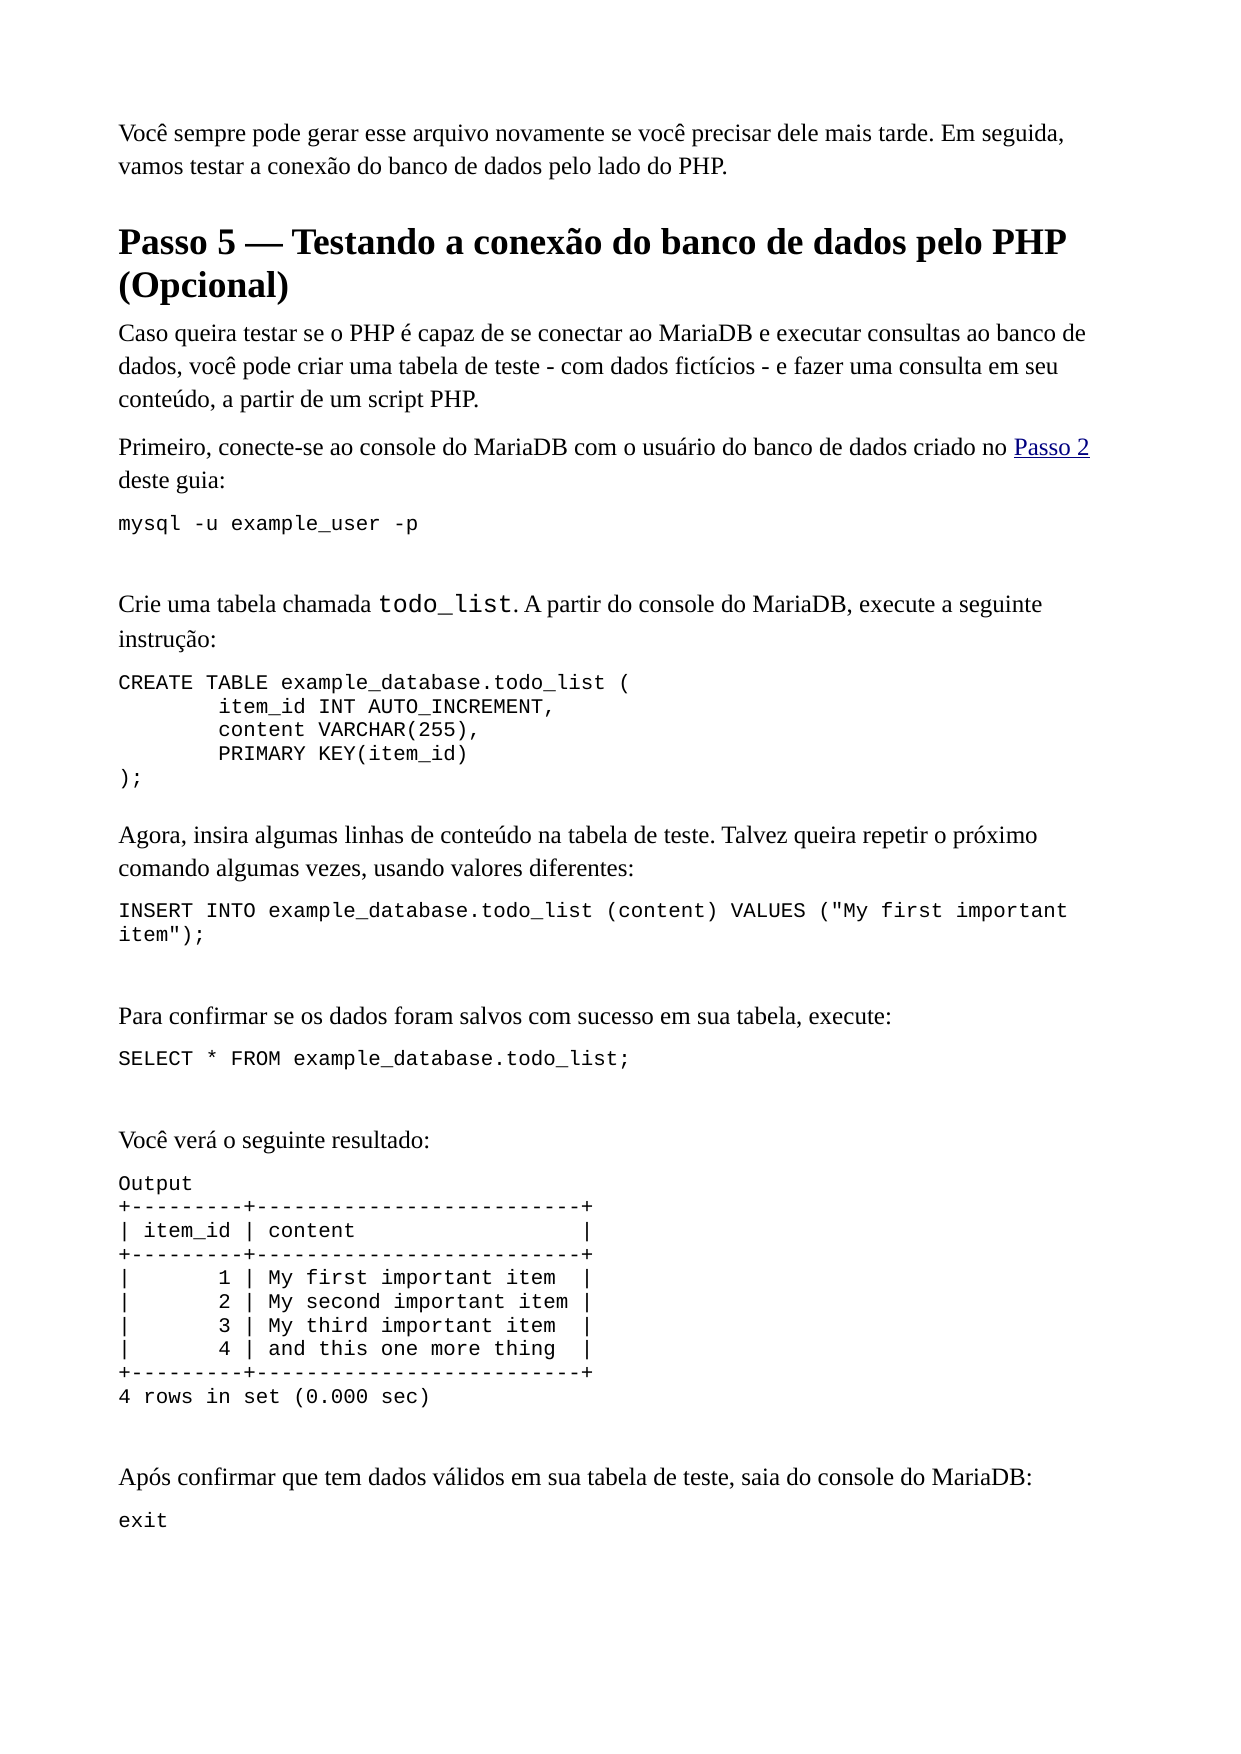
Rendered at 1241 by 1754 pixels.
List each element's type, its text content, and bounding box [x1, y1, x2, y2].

text PRIMARY KEY(item_id) [118, 743, 1122, 767]
text content VARCHAR(255), [118, 719, 1122, 743]
text +---------+--------------------------+ [118, 1196, 1122, 1220]
text | 3 | My third important item | [118, 1315, 1122, 1338]
text +---------+--------------------------+ [118, 1244, 1122, 1267]
text CREATE TABLE example_database.todo_list ( [118, 672, 1122, 696]
text Você sempre pode gerar esse arquivo novamente se você precisar dele mais tarde. Em seguida, vamos testar a conexão do banco de dados pelo lado do PHP. [118, 118, 1122, 180]
text ); [118, 767, 1122, 790]
text 4 rows in set (0.000 sec) [118, 1386, 1122, 1409]
text Para confirmar se os dados foram salvos com sucesso em sua tabela, execute: [118, 1001, 1122, 1029]
text exit [118, 1510, 1122, 1534]
text Output [118, 1173, 1122, 1196]
text SELECT * FROM example_database.todo_list; [118, 1048, 1122, 1072]
text | item_id | content | [118, 1220, 1122, 1244]
text INSERT INTO example_database.todo_list (content) VALUES ("My first important item"); [118, 900, 1122, 948]
text item_id INT AUTO_INCREMENT, [118, 696, 1122, 719]
text Crie uma tabela chamada todo_list. A partir do console do MariaDB, execute a seguinte instrução: [118, 589, 1122, 653]
text +---------+--------------------------+ [118, 1362, 1122, 1386]
subtitle Passo 5 — Testando a conexão do banco de dados pelo PHP (Opcional) [118, 219, 1122, 306]
text | 2 | My second important item | [118, 1291, 1122, 1315]
text Você verá o seguinte resultado: [118, 1125, 1122, 1154]
text | 1 | My first important item | [118, 1267, 1122, 1291]
text Caso queira testar se o PHP é capaz de se conectar ao MariaDB e executar consultas ao banco de dados, você pode criar uma tabela de teste - com dados fictícios - e fazer uma consulta em seu conteúdo, a partir de um script PHP. [118, 318, 1122, 413]
text | 4 | and this one more thing | [118, 1338, 1122, 1362]
text Primeiro, conecte-se ao console do MariaDB com o usuário do banco de dados criado no Passo 2 deste guia: [118, 432, 1122, 494]
text Após confirmar que tem dados válidos em sua tabela de teste, saia do console do MariaDB: [118, 1462, 1122, 1491]
text Agora, insira algumas linhas de conteúdo na tabela de teste. Talvez queira repetir o próximo comando algumas vezes, usando valores diferentes: [118, 820, 1122, 882]
text mysql -u example_user -p [118, 513, 1122, 536]
